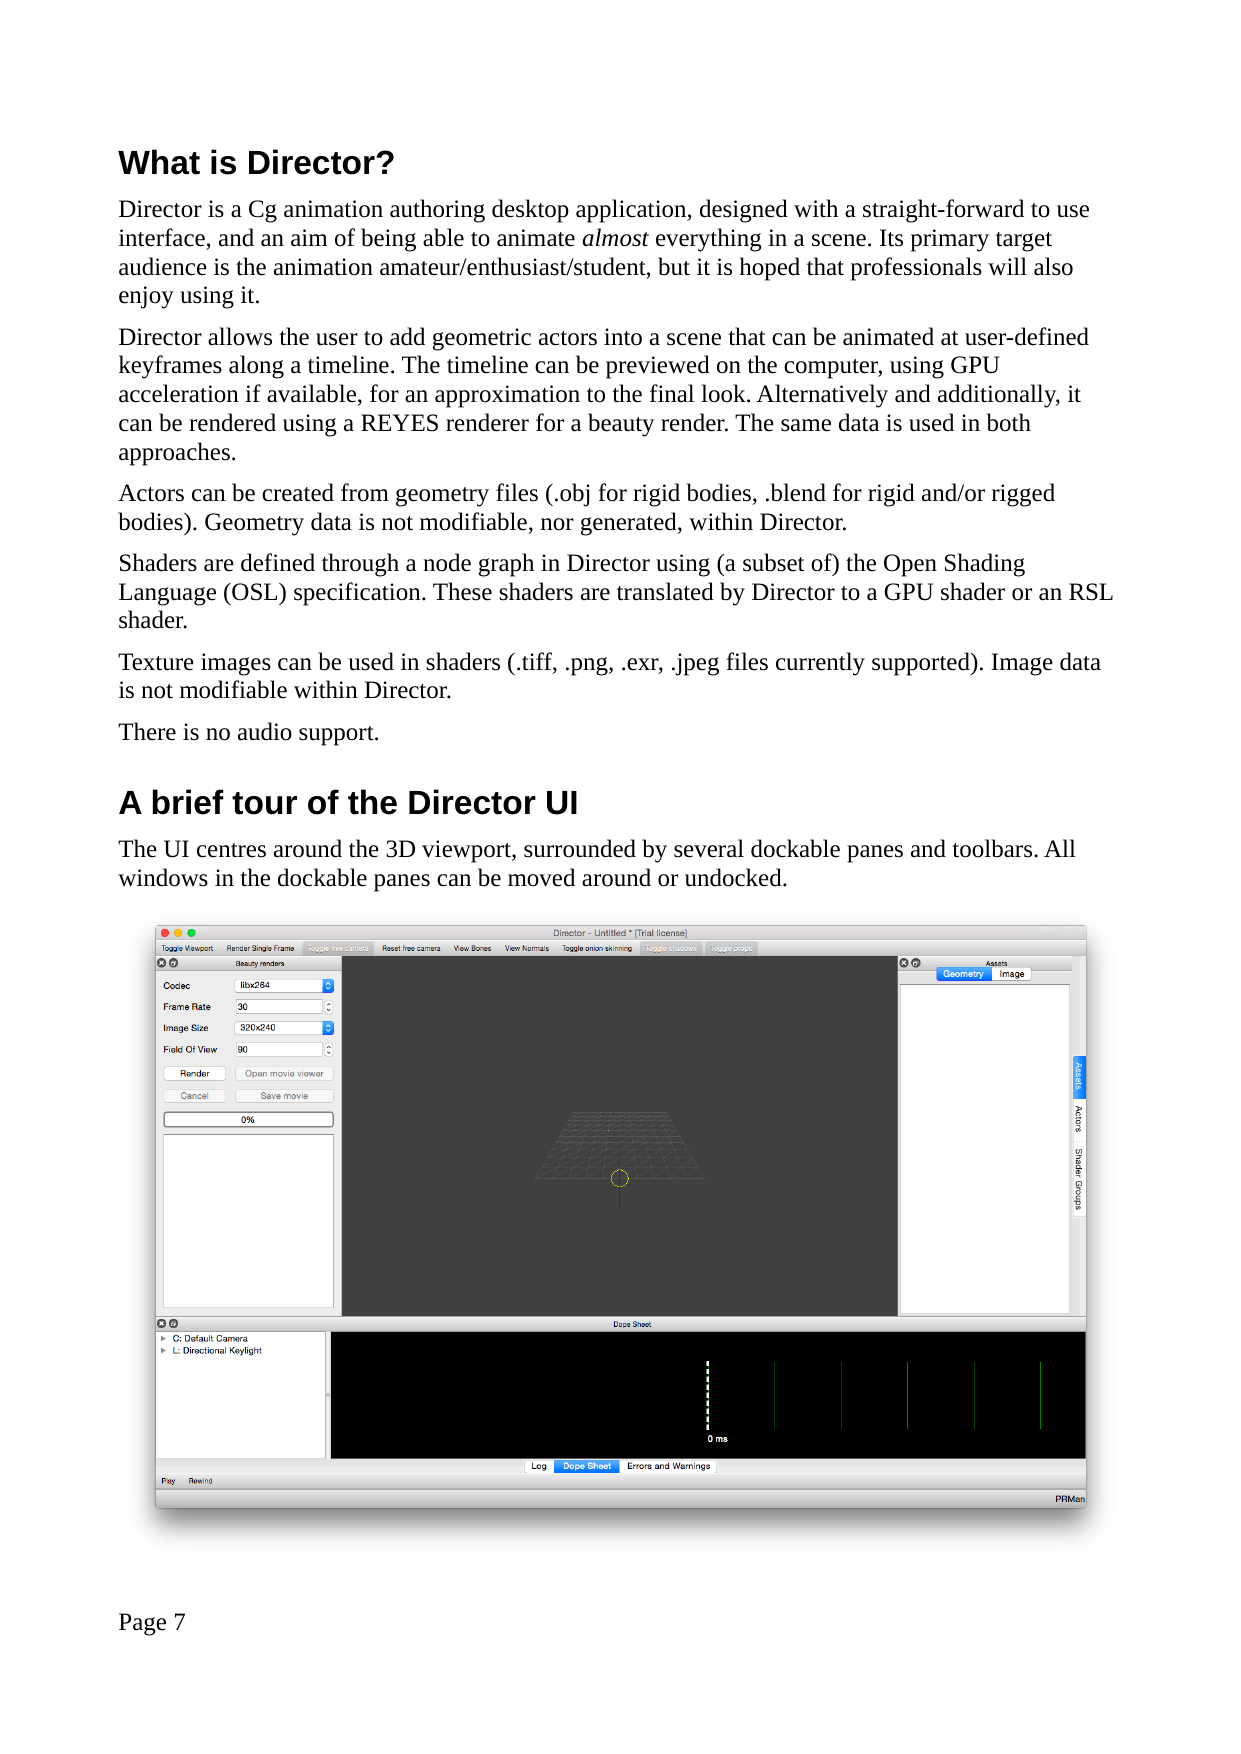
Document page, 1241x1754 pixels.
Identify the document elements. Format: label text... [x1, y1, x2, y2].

text Director allows the user to add geometric actors into a scene that can be animated at user-defined keyframes along a timeline. The timeline can be previewed on the computer, using GPU acceleration if available, for an approximation to the final look. Alternatively and additionally, it can be rendered using a REYES renderer for a beauty render. The same data is used in both approaches. [118, 322, 1122, 466]
text Director is a Cg animation authoring desktop application, designed with a straight-forward to use interface, and an aim of being able to animate almost everything in a scene. Its primary target audience is the animation amateur/enthusiast/student, but it is hoped that professionals will also enjoy using it. [118, 194, 1122, 309]
text Shaders are defined through a node graph in Director using (a subset of) the Open Shading Language (OSL) specification. These shaders are translated by Director to a GPU shader or an RSL shader. [118, 548, 1122, 634]
text There is no audio support. [118, 717, 1122, 746]
text The UI centres around the 3D viewport, surrounded by several dockable panes and toolbars. All windows in the dockable panes can be moved around or undocked. [118, 834, 1122, 892]
picture [118, 904, 1123, 1561]
text Texture images can be used in shaders (.tiff, .png, .exr, .jpeg files currently supported). Image data is not modifiable within Director. [118, 647, 1122, 704]
subtitle A brief tour of the Director UI [118, 783, 1122, 822]
subtitle What is Director? [118, 143, 1122, 182]
text Actors can be created from geometry files (.obj for rigid bodies, .blend for rigid and/or rigged bodies). Geometry data is not modifiable, nor generated, within Director. [118, 478, 1122, 536]
